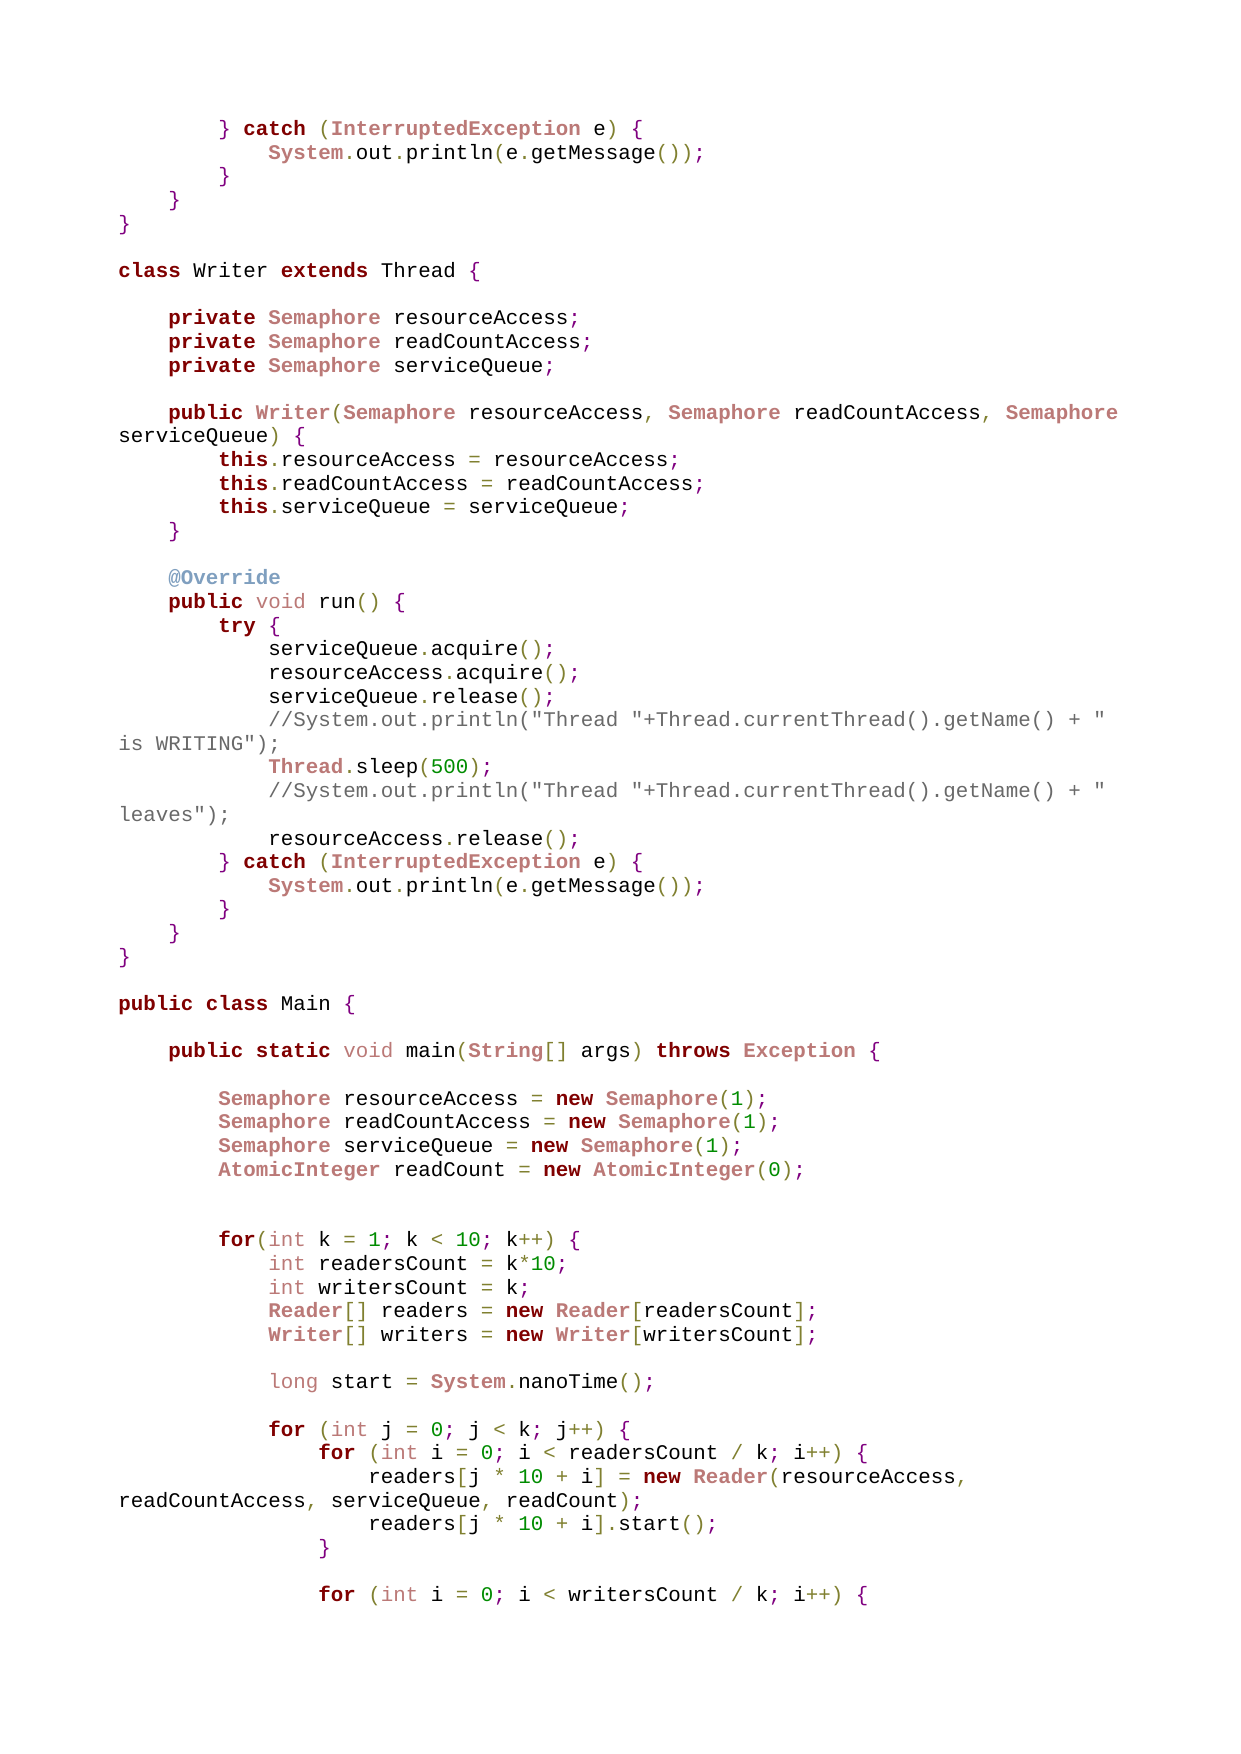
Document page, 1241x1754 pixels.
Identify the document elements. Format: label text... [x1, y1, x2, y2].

text } [118, 520, 1122, 544]
text for(int k = 1; k < 10; k++) { [118, 1229, 1122, 1253]
text readers[j * 10 + i].start(); [118, 1513, 1122, 1537]
text @Override [118, 567, 1122, 591]
text serviceQueue.acquire(); [118, 638, 1122, 662]
text public void run() { [118, 591, 1122, 615]
text this.serviceQueue = serviceQueue; [118, 496, 1122, 520]
text } [118, 189, 1122, 213]
text } [118, 898, 1122, 922]
text for (int i = 0; i < readersCount / k; i++) { [118, 1442, 1122, 1466]
text this.resourceAccess = resourceAccess; [118, 449, 1122, 473]
text Thread.sleep(500); [118, 757, 1122, 780]
text } [118, 165, 1122, 189]
text resourceAccess.acquire(); [118, 662, 1122, 686]
text public static void main(String[] args) throws Exception { [118, 1040, 1122, 1064]
text private Semaphore resourceAccess; [118, 307, 1122, 331]
text this.readCountAccess = readCountAccess; [118, 473, 1122, 496]
text resourceAccess.release(); [118, 827, 1122, 851]
text Semaphore serviceQueue = new Semaphore(1); [118, 1135, 1122, 1158]
text } catch (InterruptedException e) { [118, 851, 1122, 875]
text int readersCount = k*10; [118, 1253, 1122, 1277]
text Writer[] writers = new Writer[writersCount]; [118, 1324, 1122, 1348]
text private Semaphore readCountAccess; [118, 331, 1122, 354]
text } [118, 1537, 1122, 1561]
text long start = System.nanoTime(); [118, 1371, 1122, 1395]
text } [118, 946, 1122, 969]
text //System.out.println("Thread "+Thread.currentThread().getName() + " is WRITING"); [118, 709, 1122, 757]
text //System.out.println("Thread "+Thread.currentThread().getName() + " leaves"); [118, 780, 1122, 827]
text AtomicInteger readCount = new AtomicInteger(0); [118, 1158, 1122, 1182]
text System.out.println(e.getMessage()); [118, 875, 1122, 898]
text public Writer(Semaphore resourceAccess, Semaphore readCountAccess, Semaphore serviceQueue) { [118, 402, 1122, 449]
text Reader[] readers = new Reader[readersCount]; [118, 1300, 1122, 1324]
text } catch (InterruptedException e) { [118, 118, 1122, 142]
text Semaphore resourceAccess = new Semaphore(1); [118, 1088, 1122, 1111]
text for (int j = 0; j < k; j++) { [118, 1419, 1122, 1442]
text readers[j * 10 + i] = new Reader(resourceAccess, readCountAccess, serviceQueue, readCount); [118, 1466, 1122, 1513]
text private Semaphore serviceQueue; [118, 354, 1122, 378]
text } [118, 922, 1122, 946]
text class Writer extends Thread { [118, 260, 1122, 284]
text for (int i = 0; i < writersCount / k; i++) { [118, 1584, 1122, 1608]
text try { [118, 615, 1122, 638]
text int writersCount = k; [118, 1277, 1122, 1300]
text public class Main { [118, 993, 1122, 1017]
text Semaphore readCountAccess = new Semaphore(1); [118, 1111, 1122, 1135]
text } [118, 213, 1122, 236]
text System.out.println(e.getMessage()); [118, 142, 1122, 165]
text serviceQueue.release(); [118, 686, 1122, 709]
